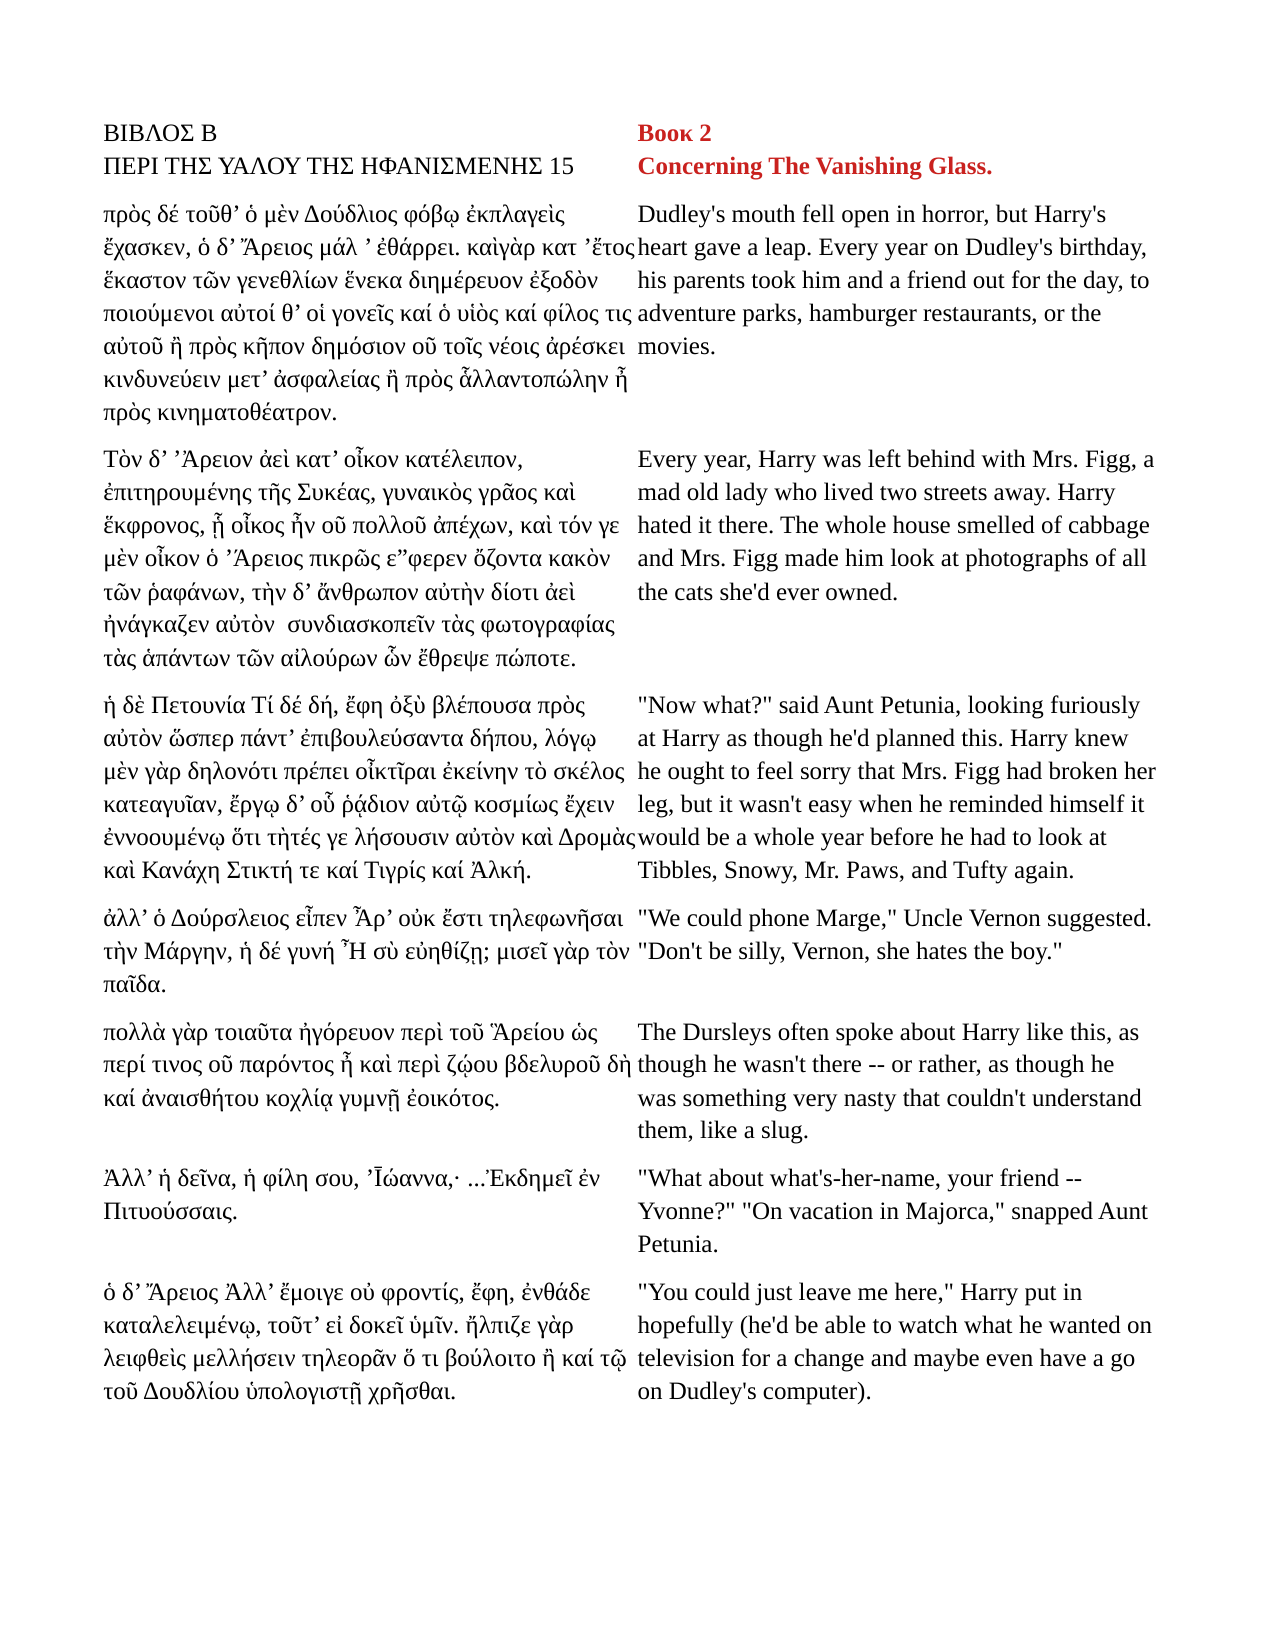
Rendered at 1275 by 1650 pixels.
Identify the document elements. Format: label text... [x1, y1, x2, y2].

table_cell Ἀλλ’ ἡ δεῖνα, ἡ φίλη σου, ’Ῑώαννα,· ...Ἐκδημεῖ ἐν Πιτυούσσαις. [103, 1163, 637, 1277]
table_cell Every year, Harry was left behind with Mrs. Figg, a mad old lady who lived two streets away. Harry hated it there. The whole house smelled of cabbage and Mrs. Figg made him look at photographs of all the cats she'd ever owned. [638, 445, 1157, 690]
table_cell ὁ δ’ Ἄρειος Ἀλλ’ ἔμοιγε οὐ φροντίς, ἔφη, ἐνθάδε καταλελειμένῳ, τοῦτ’ εἰ δοκεῖ ὑμῖν. ἤλπιζε γὰρ λειφθεὶς μελλήσειν τηλεορᾶν ὅ τι βούλοιτο ἢ καί τῷ τοῦ Δουδλίου ὑπολογιστῇ χρῆσθαι. [103, 1277, 637, 1423]
table_cell The Dursleys often spoke about Harry like this, as though he wasn't there -- or rather, as though he was something very nasty that couldn't understand them, like a slug. [638, 1017, 1157, 1163]
table_cell "What about what's-her-name, your friend -- Yvonne?" "On vacation in Majorca," snapped Aunt Petunia. [638, 1163, 1157, 1277]
table_cell πολλὰ γὰρ τοιαῦτα ἠγόρευον περὶ τοῦ Ἃρείου ὡς περί τινος οῦ παρόντος ἦ καὶ περὶ ζῴου βδελυροῦ δὴ καί ἀναισθήτου κοχλίᾳ γυμνῇ ἐοικότος. [103, 1017, 637, 1163]
table_cell ἀλλ’ ὁ Δούρσλειος εἶπεν Ἆρ’ οὐκ ἔστι τηλεφωνῆσαι τὴν Μάργην, ἡ δέ γυνή Ἦ σὺ εὐηθίζῃ; μισεῖ γὰρ τὸν παῖδα. [103, 903, 637, 1017]
table_cell πρὸς δέ τοῦθ’ ὁ μὲν Δούδλιος φόβῳ ἐκπλαγεὶς ἔχασκεν, ὁ δ’ Ἄρειος μάλ ’ ἐθάρρει. καὶγὰρ κατ ’ἔτος ἕκαστον τῶν γενεθλίων ἕνεκα διημέρευον ἐξοδὸν ποιούμενοι αὐτοί θ’ οἱ γονεῖς καί ὁ υἱὸς καί φίλος τις αὐτοῦ ἢ πρὸς κῆπον δημόσιον οῦ τοῖς νέοις ἀρέσκει κινδυνεύειν μετ’ ἀσφαλείας ἢ πρὸς ἇλλαντοπώλην ἦ πρὸς κινηματοθέατρον. [103, 199, 637, 444]
table_header ΒΙΒΛΟΣ Β ΠΕΡΙ ΤΗΣ ΥΑΛΟΥ ΤΗΣ ΗΦΑΝΙΣΜΕΝΗΣ 15 [103, 118, 637, 199]
table_cell Τὸν δ’ ’Ἀρειον ἀεὶ κατ’ οἶκον κατέλειπον, ἐπιτηρουμένης τῆς Συκέας, γυναικὸς γρᾶος καὶ ἕκφρονος, ᾗ οἶκος ἦν οῦ πολλοῦ ἀπέχων, καὶ τόν γε μὲν οἶκον ὁ ’Άρειος πικρῶς ε”φερεν ὄζοντα κακὸν τῶν ῥαφάνων, τὴν δ’ ἄνθρωπον αὐτὴν δίοτι ἀεὶ ἠνάγκαζεν αὐτὸν συνδιασκοπεῖν τὰς φωτογραφίας τὰς ἁπάντων τῶν αἰλούρων ὧν ἔθρεψε πώποτε. [103, 445, 637, 690]
table_cell "Now what?" said Aunt Petunia, looking furiously at Harry as though he'd planned this. Harry knew he ought to feel sorry that Mrs. Figg had broken her leg, but it wasn't easy when he reminded himself it would be a whole year before he had to look at Tibbles, Snowy, Mr. Paws, and Tufty again. [638, 690, 1157, 903]
table_cell Dudley's mouth fell open in horror, but Harry's heart gave a leap. Every year on Dudley's birthday, his parents took him and a friend out for the day, to adventure parks, hamburger restaurants, or the movies. [638, 199, 1157, 444]
table_cell ἡ δὲ Πετουνία Τί δέ δή, ἔφη ὀξὺ βλέπουσα πρὸς αὐτὸν ὥσπερ πάντ’ ἐπιβουλεύσαντα δήπου, λόγῳ μὲν γὰρ δηλονότι πρέπει οἶκτῖραι ἐκείνην τὸ σκέλος κατεαγυῖαν, ἔργῳ δ’ οὗ ῥᾴδιον αὐτῷ κοσμίως ἔχειν ἐννοουμένῳ ὅτι τὴτές γε λήσουσιν αὐτὸν καὶ Δρομὰς καὶ Κανάχη Στικτή τε καί Τιγρίς καί Ἀλκή. [103, 690, 637, 903]
table_header Βοοκ 2 Concerning The Vanishing Glass. [638, 118, 1157, 199]
table_cell "We could phone Marge," Uncle Vernon suggested. "Don't be silly, Vernon, she hates the boy." [638, 903, 1157, 1017]
table_cell "You could just leave me here," Harry put in hopefully (he'd be able to watch what he wanted on television for a change and maybe even have a go on Dudley's computer). [638, 1277, 1157, 1423]
